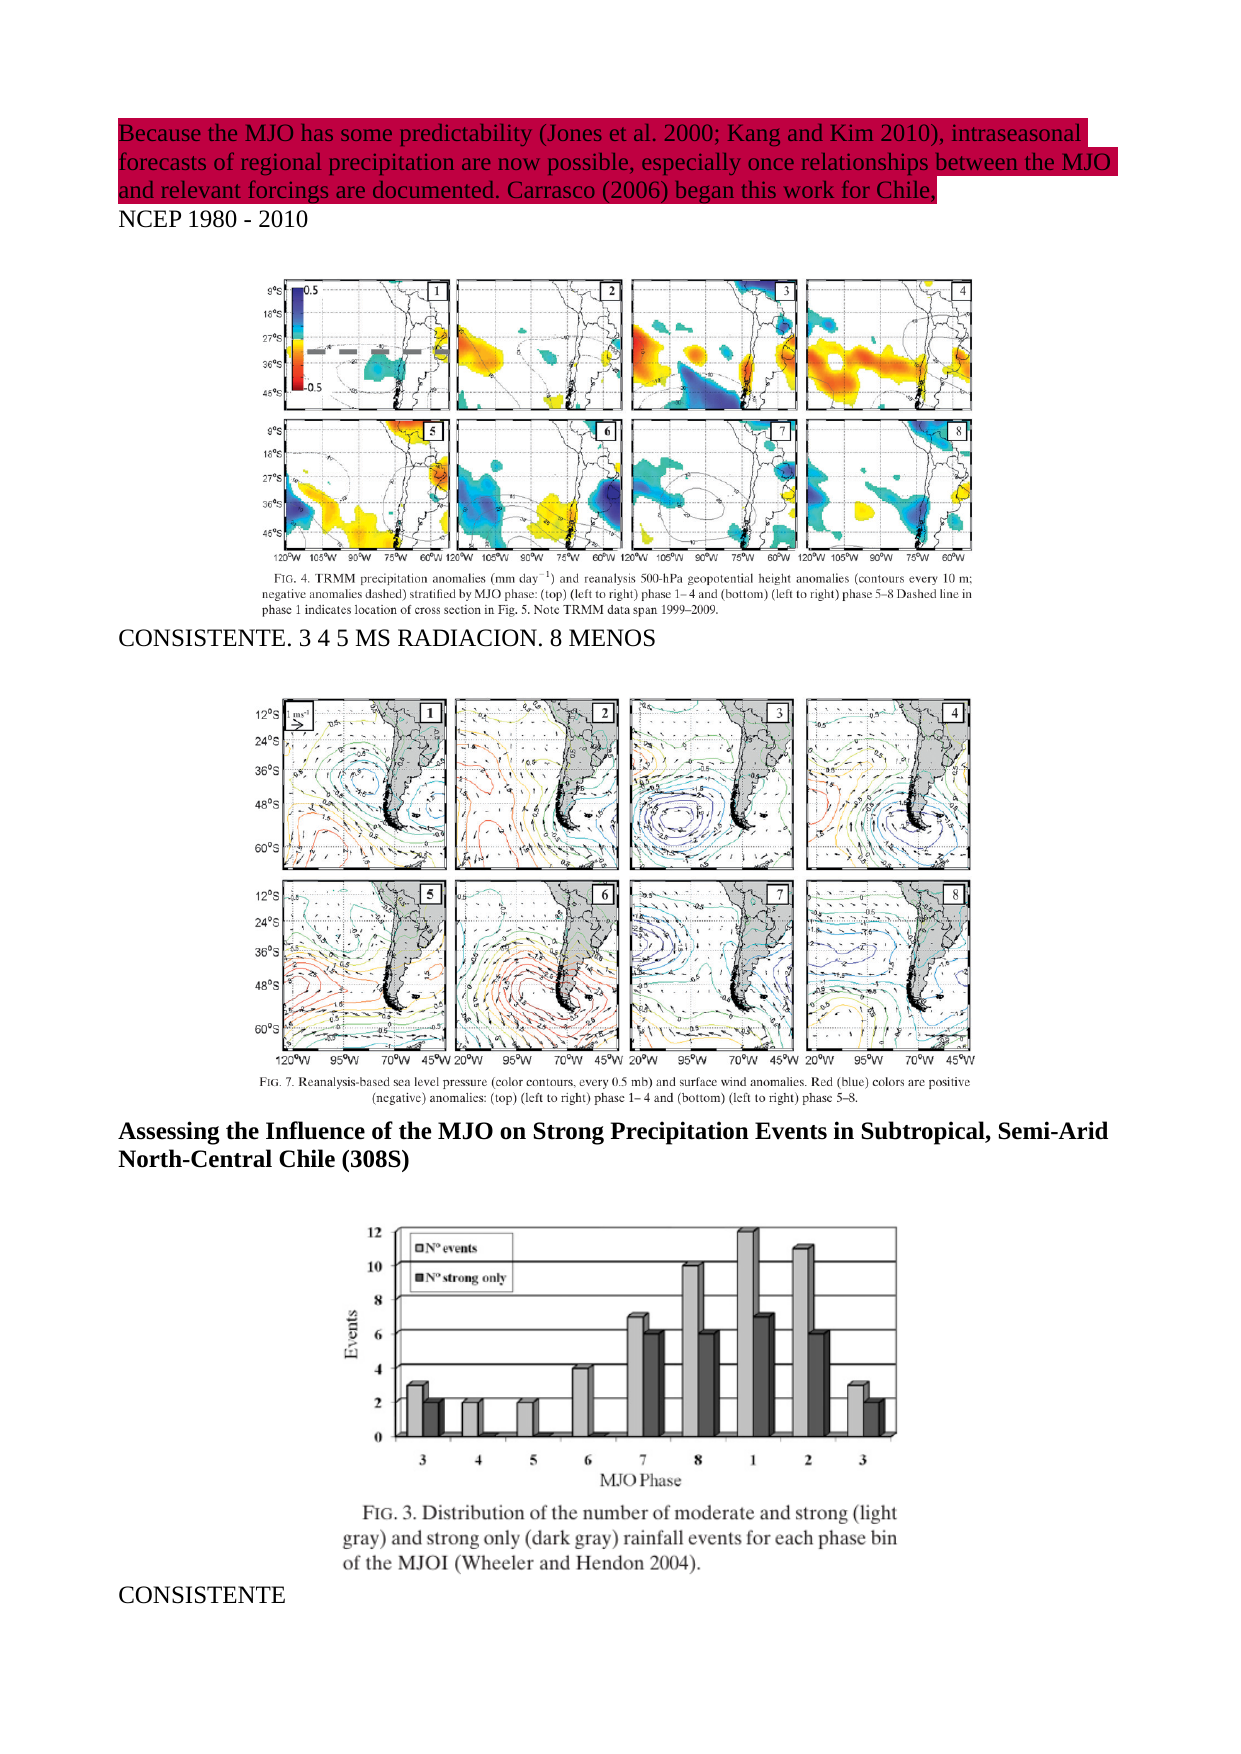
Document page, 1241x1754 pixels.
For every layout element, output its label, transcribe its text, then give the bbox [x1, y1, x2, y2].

picture [245, 261, 995, 624]
text CONSISTENTE. 3 4 5 MS RADIACION. 8 MENOS [118, 262, 1122, 652]
picture [245, 680, 995, 1116]
text CONSISTENTE [118, 1202, 1122, 1609]
picture [320, 1202, 920, 1581]
text Assessing the Influence of the MJO on Strong Precipitation Events in Subtropical, Semi-Arid North-Central Chile (308S) [118, 681, 1122, 1173]
text NCEP 1980 - 2010 [118, 204, 1122, 233]
text Because the MJO has some predictability (Jones et al. 2000; Kang and Kim 2010), intraseasonal forecasts of regional precipitation are now possible, especially once relationships between the MJO and relevant forcings are documented. Carrasco (2006) began this work for Chile, [118, 118, 1122, 204]
